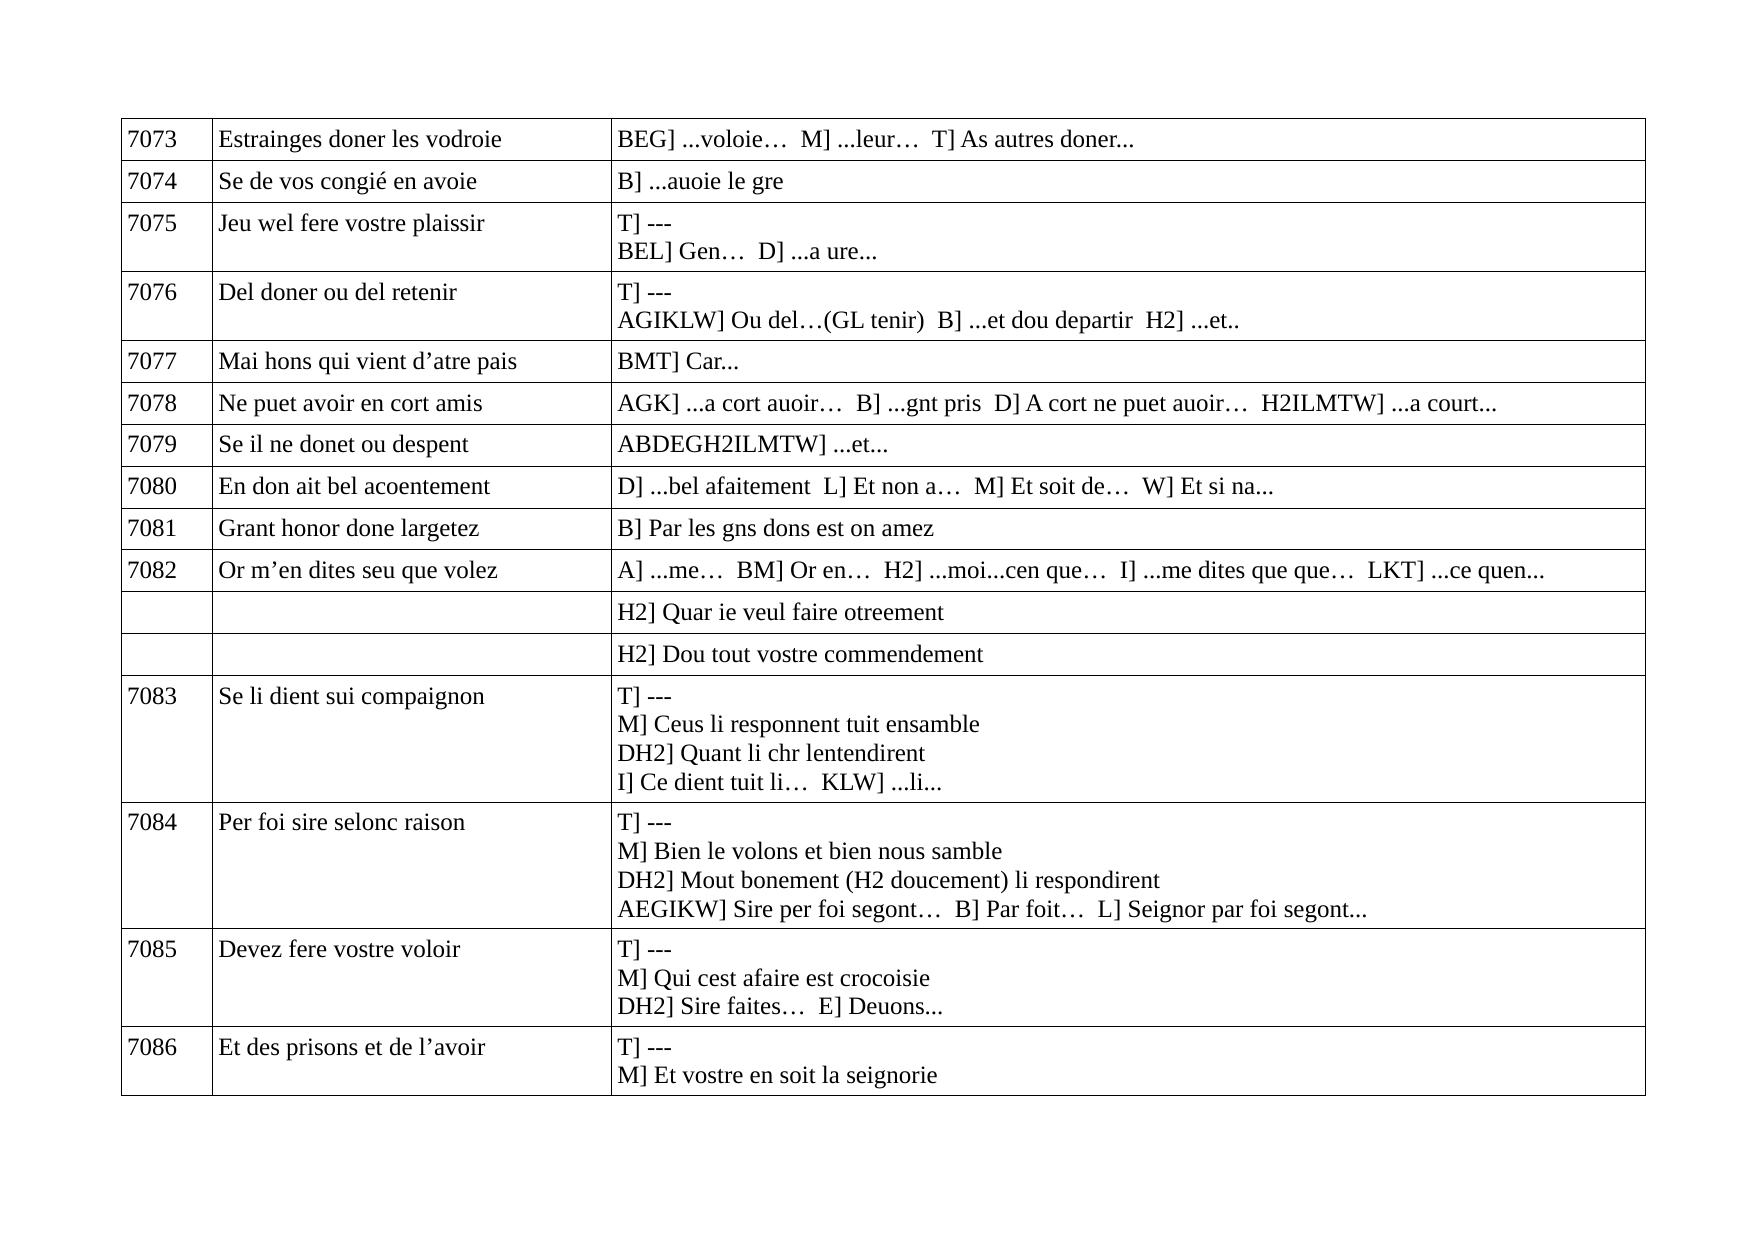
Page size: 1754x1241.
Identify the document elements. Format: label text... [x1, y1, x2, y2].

table_cell T] --- M] Qui cest afaire est crocoisie DH2] Sire faites… E] Deuons... [612, 929, 1645, 1026]
table_cell AGK] ...a cort auoir… B] ...gnt pris D] A cort ne puet auoir… H2ILMTW] ...a court... [612, 383, 1645, 424]
table_cell 7077 [122, 341, 212, 382]
table_cell Per foi sire selonc raison [213, 803, 611, 928]
table_cell [122, 634, 212, 675]
table_cell Jeu wel fere vostre plaissir [213, 203, 611, 271]
table_cell Or m’en dites seu que volez [213, 550, 611, 591]
table_cell 7076 [122, 272, 212, 340]
table_cell BEG] ...voloie… M] ...leur… T] As autres doner... [612, 119, 1645, 160]
table_cell 7079 [122, 425, 212, 466]
table_cell D] ...bel afaitement L] Et non a… M] Et soit de… W] Et si na... [612, 467, 1645, 507]
table_cell A] ...me… BM] Or en… H2] ...moi...cen que… I] ...me dites que que… LKT] ...ce quen... [612, 550, 1645, 591]
table_cell En don ait bel acoentement [213, 467, 611, 507]
table_cell 7085 [122, 929, 212, 1026]
table_cell B] ...auoie le gre [612, 161, 1645, 202]
table_cell 7073 [122, 119, 212, 160]
table_cell 7086 [122, 1027, 212, 1095]
table_cell 7084 [122, 803, 212, 928]
table_cell [213, 634, 611, 675]
table_cell 7082 [122, 550, 212, 591]
table_cell 7083 [122, 676, 212, 802]
table_cell BMT] Car... [612, 341, 1645, 382]
table_cell [213, 592, 611, 633]
table_cell T] --- BEL] Gen… D] ...a ure... [612, 203, 1645, 271]
table_cell Se de vos congié en avoie [213, 161, 611, 202]
table_cell H2] Dou tout vostre commendement [612, 634, 1645, 675]
table_cell T] --- M] Bien le volons et bien nous samble DH2] Mout bonement (H2 doucement) li respondirent AEGIKW] Sire per foi segont… B] Par foit… L] Seignor par foi segont... [612, 803, 1645, 928]
table_cell [122, 592, 212, 633]
table_cell T] --- AGIKLW] Ou del…(GL tenir) B] ...et dou departir H2] ...et.. [612, 272, 1645, 340]
table_cell Mai hons qui vient d’atre pais [213, 341, 611, 382]
table_cell Estrainges doner les vodroie [213, 119, 611, 160]
table_cell Ne puet avoir en cort amis [213, 383, 611, 424]
table_cell H2] Quar ie veul faire otreement [612, 592, 1645, 633]
table_cell Grant honor done largetez [213, 509, 611, 549]
table_cell Se il ne donet ou despent [213, 425, 611, 466]
table_cell 7075 [122, 203, 212, 271]
table_cell Devez fere vostre voloir [213, 929, 611, 1026]
table_cell Et des prisons et de l’avoir [213, 1027, 611, 1095]
table_cell 7078 [122, 383, 212, 424]
table_cell 7080 [122, 467, 212, 507]
table_cell B] Par les gns dons est on amez [612, 509, 1645, 549]
table_cell T] --- M] Ceus li responnent tuit ensamble DH2] Quant li chr lentendirent I] Ce dient tuit li… KLW] ...li... [612, 676, 1645, 802]
table_cell Del doner ou del retenir [213, 272, 611, 340]
table_cell Se li dient sui compaignon [213, 676, 611, 802]
table_cell T] --- M] Et vostre en soit la seignorie [612, 1027, 1645, 1095]
table_cell 7081 [122, 509, 212, 549]
table_cell 7074 [122, 161, 212, 202]
table_cell ABDEGH2ILMTW] ...et... [612, 425, 1645, 466]
